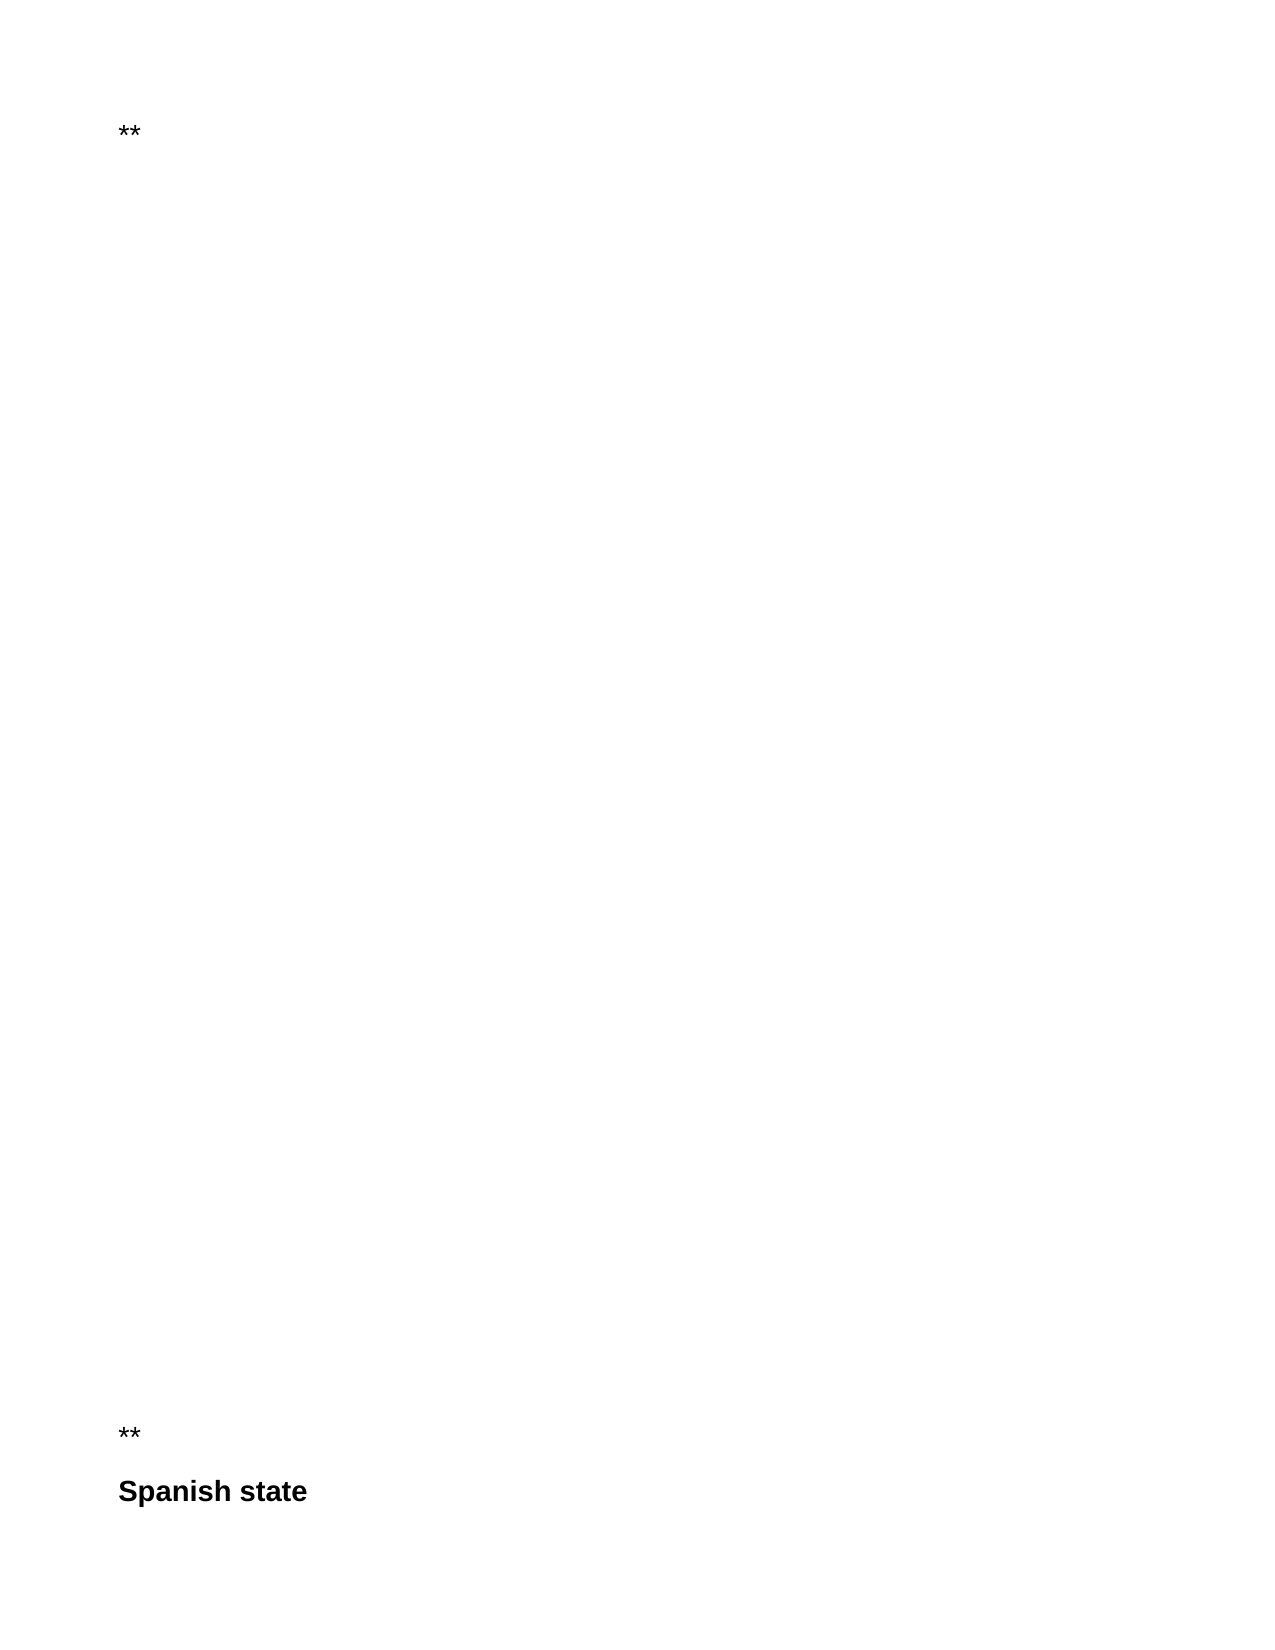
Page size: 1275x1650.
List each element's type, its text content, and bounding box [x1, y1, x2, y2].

text Spanish state [118, 1473, 1157, 1507]
text ** [118, 802, 1157, 1454]
text ** [118, 118, 1157, 152]
